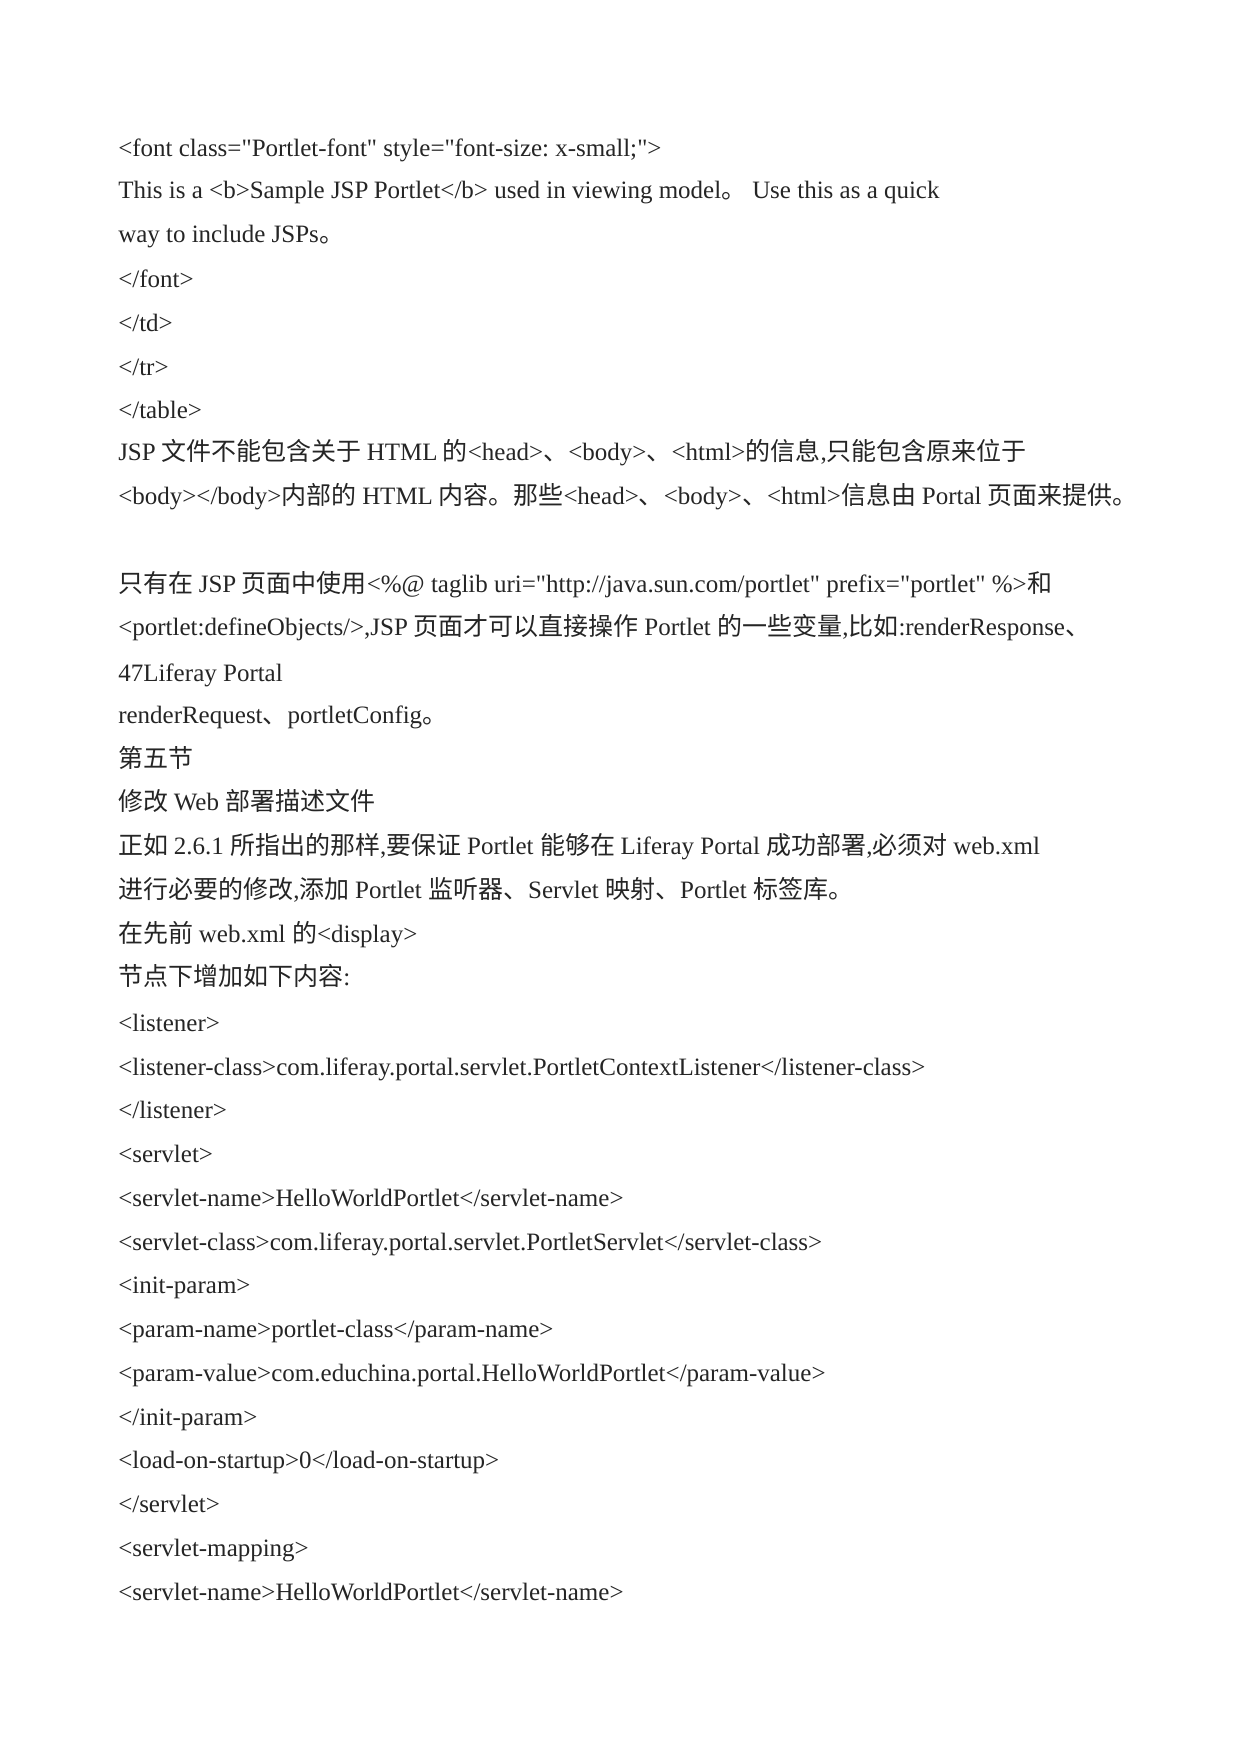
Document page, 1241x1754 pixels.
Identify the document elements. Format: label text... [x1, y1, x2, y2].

text 在先前 web.xml 的<display> [118, 906, 1122, 949]
text </init-param> [118, 1387, 1122, 1431]
text </td> [118, 293, 1122, 337]
text <servlet> [118, 1124, 1122, 1168]
text <param-name>portlet-class</param-name> [118, 1299, 1122, 1343]
text <body></body>内部的 HTML 内容。那些<head>、<body>、<html>信息由 Portal 页面来提供。 [118, 468, 1122, 556]
text JSP 文件不能包含关于 HTML 的<head>、<body>、<html>的信息,只能包含原来位于 [118, 424, 1122, 468]
text <servlet-name>HelloWorldPortlet</servlet-name> [118, 1562, 1122, 1606]
text <listener-class>com.liferay.portal.servlet.PortletContextListener</listener-class> [118, 1037, 1122, 1081]
text <servlet-mapping> [118, 1518, 1122, 1562]
text 修改 Web 部署描述文件 [118, 774, 1122, 818]
text 47Liferay Portal [118, 643, 1122, 687]
text 进行必要的修改,添加 Portlet 监听器、Servlet 映射、Portlet 标签库。 [118, 862, 1122, 906]
text <init-param> [118, 1256, 1122, 1299]
text <font class="Portlet-font" style="font-size: x-small;"> [118, 118, 1122, 162]
text 正如 2.6.1 所指出的那样,要保证 Portlet 能够在 Liferay Portal 成功部署,必须对 web.xml [118, 818, 1122, 862]
text <param-value>com.educhina.portal.HelloWorldPortlet</param-value> [118, 1343, 1122, 1387]
text renderRequest、portletConfig。 [118, 687, 1122, 731]
text way to include JSPs。 [118, 206, 1122, 249]
text </table> [118, 381, 1122, 424]
text 只有在 JSP 页面中使用<%@ taglib uri="http://java.sun.com/portlet" prefix="portlet" %>和 [118, 556, 1122, 599]
text </servlet> [118, 1474, 1122, 1518]
text </tr> [118, 337, 1122, 381]
text </listener> [118, 1081, 1122, 1124]
text <servlet-name>HelloWorldPortlet</servlet-name> [118, 1168, 1122, 1212]
text </font> [118, 249, 1122, 293]
text 第五节 [118, 731, 1122, 774]
text This is a <b>Sample JSP Portlet</b> used in viewing model。 Use this as a quick [118, 162, 1122, 206]
text 节点下增加如下内容: [118, 949, 1122, 993]
text <servlet-class>com.liferay.portal.servlet.PortletServlet</servlet-class> [118, 1212, 1122, 1256]
text <listener> [118, 993, 1122, 1037]
text <portlet:defineObjects/>,JSP 页面才可以直接操作 Portlet 的一些变量,比如:renderResponse、 [118, 599, 1122, 643]
text <load-on-startup>0</load-on-startup> [118, 1431, 1122, 1474]
